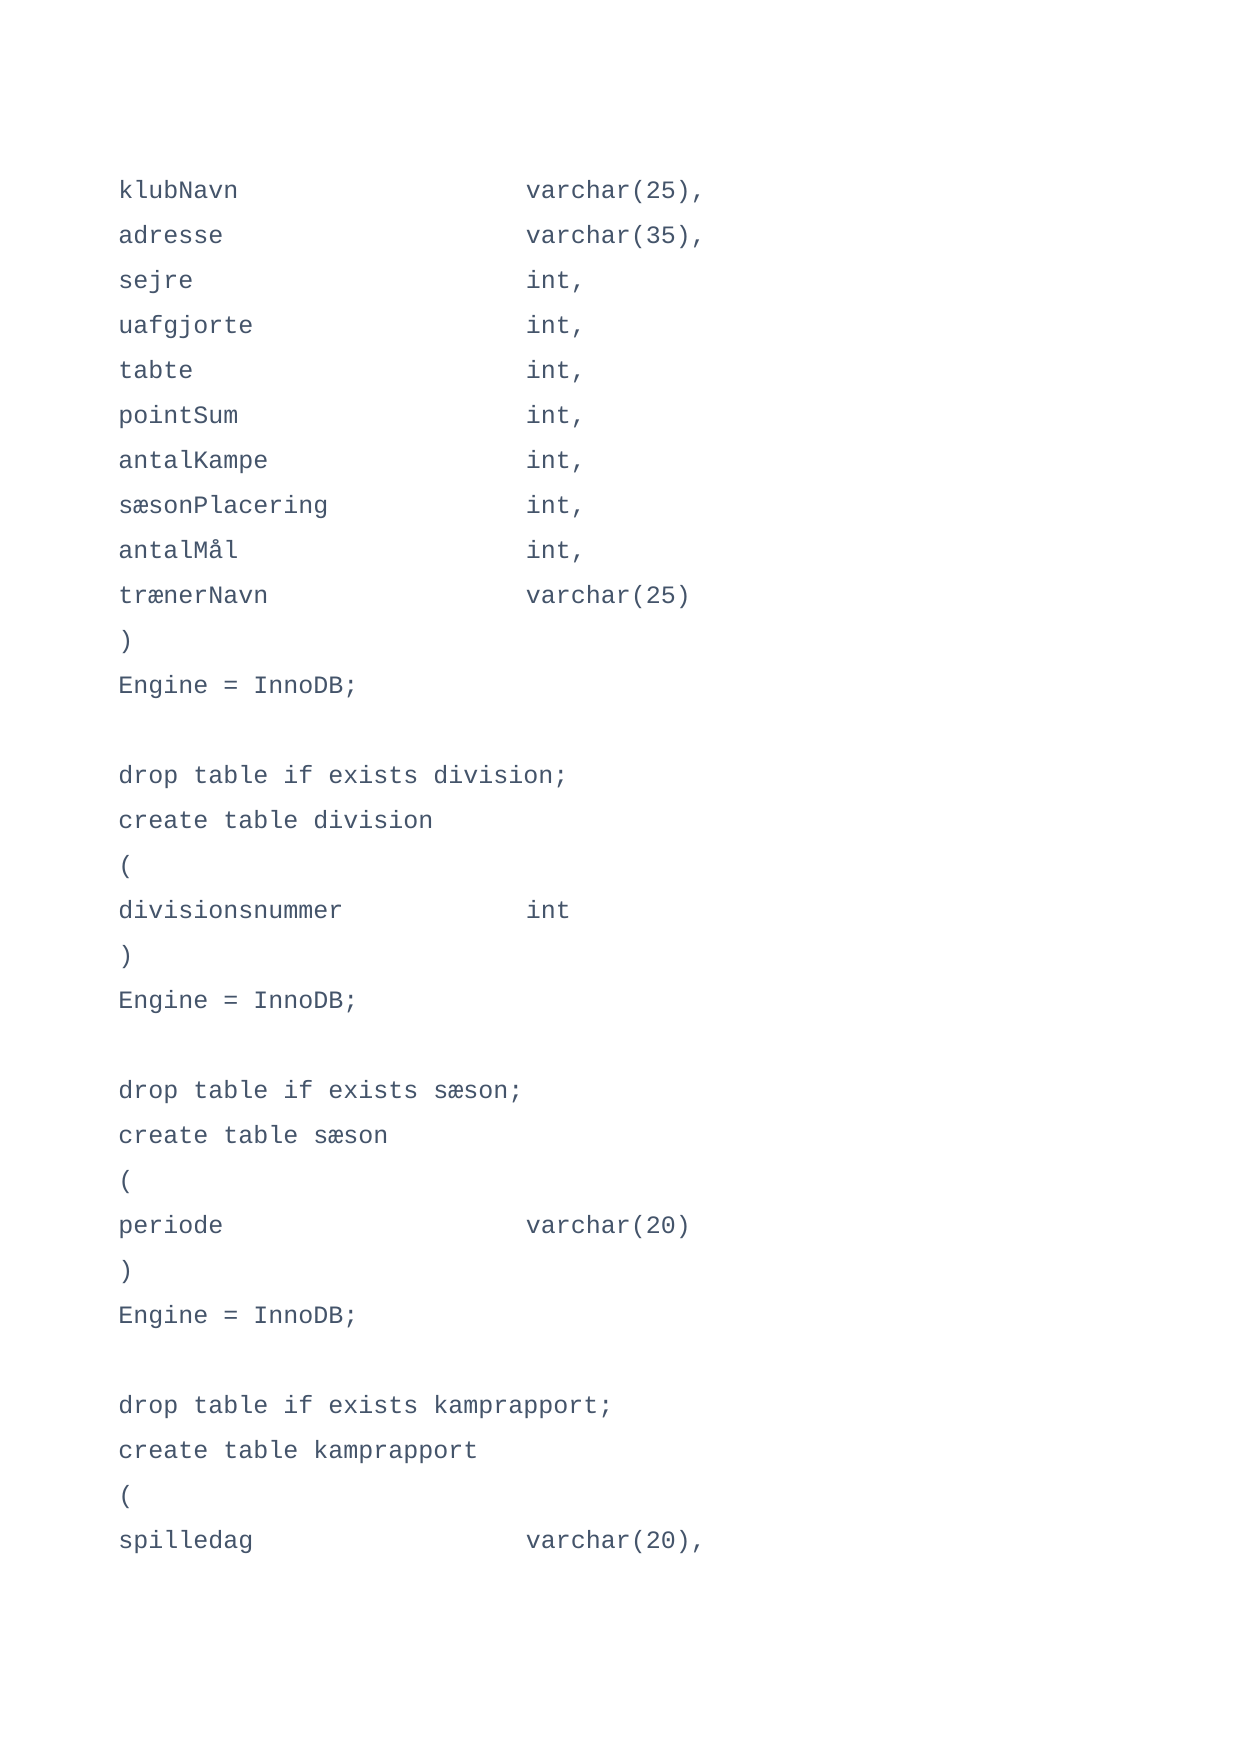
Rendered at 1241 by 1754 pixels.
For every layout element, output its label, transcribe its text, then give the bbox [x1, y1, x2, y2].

text ( [118, 1167, 1122, 1196]
text antalMål int, [118, 537, 1122, 566]
text ( [118, 852, 1122, 881]
text drop table if exists division; [118, 762, 1122, 791]
text divisionsnummer int [118, 897, 1122, 926]
text Engine = InnoDB; [118, 672, 1122, 701]
text ) [118, 1257, 1122, 1286]
text drop table if exists sæson; [118, 1077, 1122, 1106]
text sæsonPlacering int, [118, 492, 1122, 521]
text drop table if exists kamprapport; [118, 1392, 1122, 1421]
text antalKampe int, [118, 447, 1122, 476]
text Engine = InnoDB; [118, 1302, 1122, 1331]
text create table kamprapport [118, 1437, 1122, 1466]
text uafgjorte int, [118, 312, 1122, 341]
text Engine = InnoDB; [118, 987, 1122, 1016]
text create table division [118, 807, 1122, 836]
text spilledag varchar(20), [118, 1527, 1122, 1556]
text periode varchar(20) [118, 1212, 1122, 1241]
text pointSum int, [118, 402, 1122, 431]
text ) [118, 627, 1122, 656]
text adresse varchar(35), [118, 222, 1122, 251]
text sejre int, [118, 267, 1122, 296]
text trænerNavn varchar(25) [118, 582, 1122, 611]
text ) [118, 942, 1122, 971]
text klubNavn varchar(25), [118, 177, 1122, 206]
text ( [118, 1482, 1122, 1511]
text tabte int, [118, 357, 1122, 386]
text create table sæson [118, 1122, 1122, 1151]
